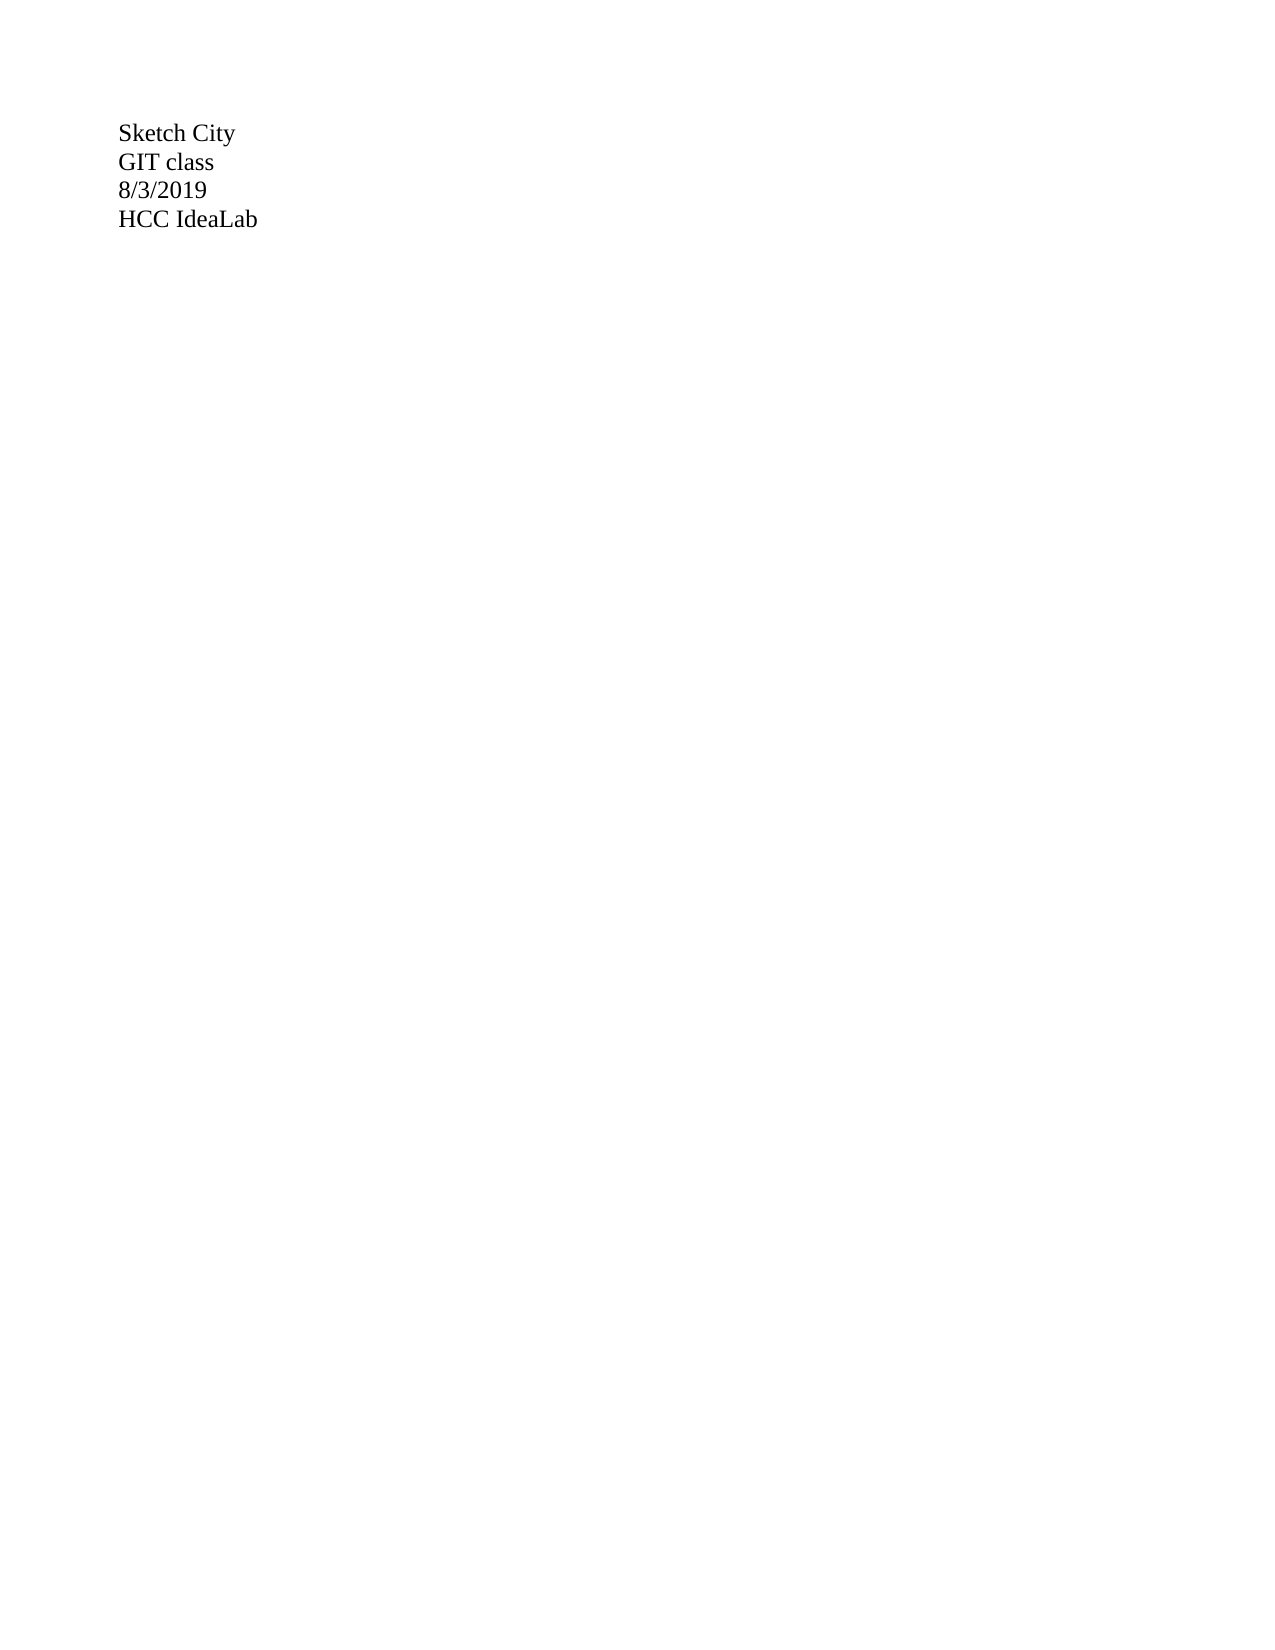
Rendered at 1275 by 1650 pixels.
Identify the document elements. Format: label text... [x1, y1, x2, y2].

text 8/3/2019 [118, 176, 1157, 204]
text GIT class [118, 147, 1157, 176]
text Sketch City [118, 118, 1157, 147]
text HCC IdeaLab [118, 204, 1157, 233]
